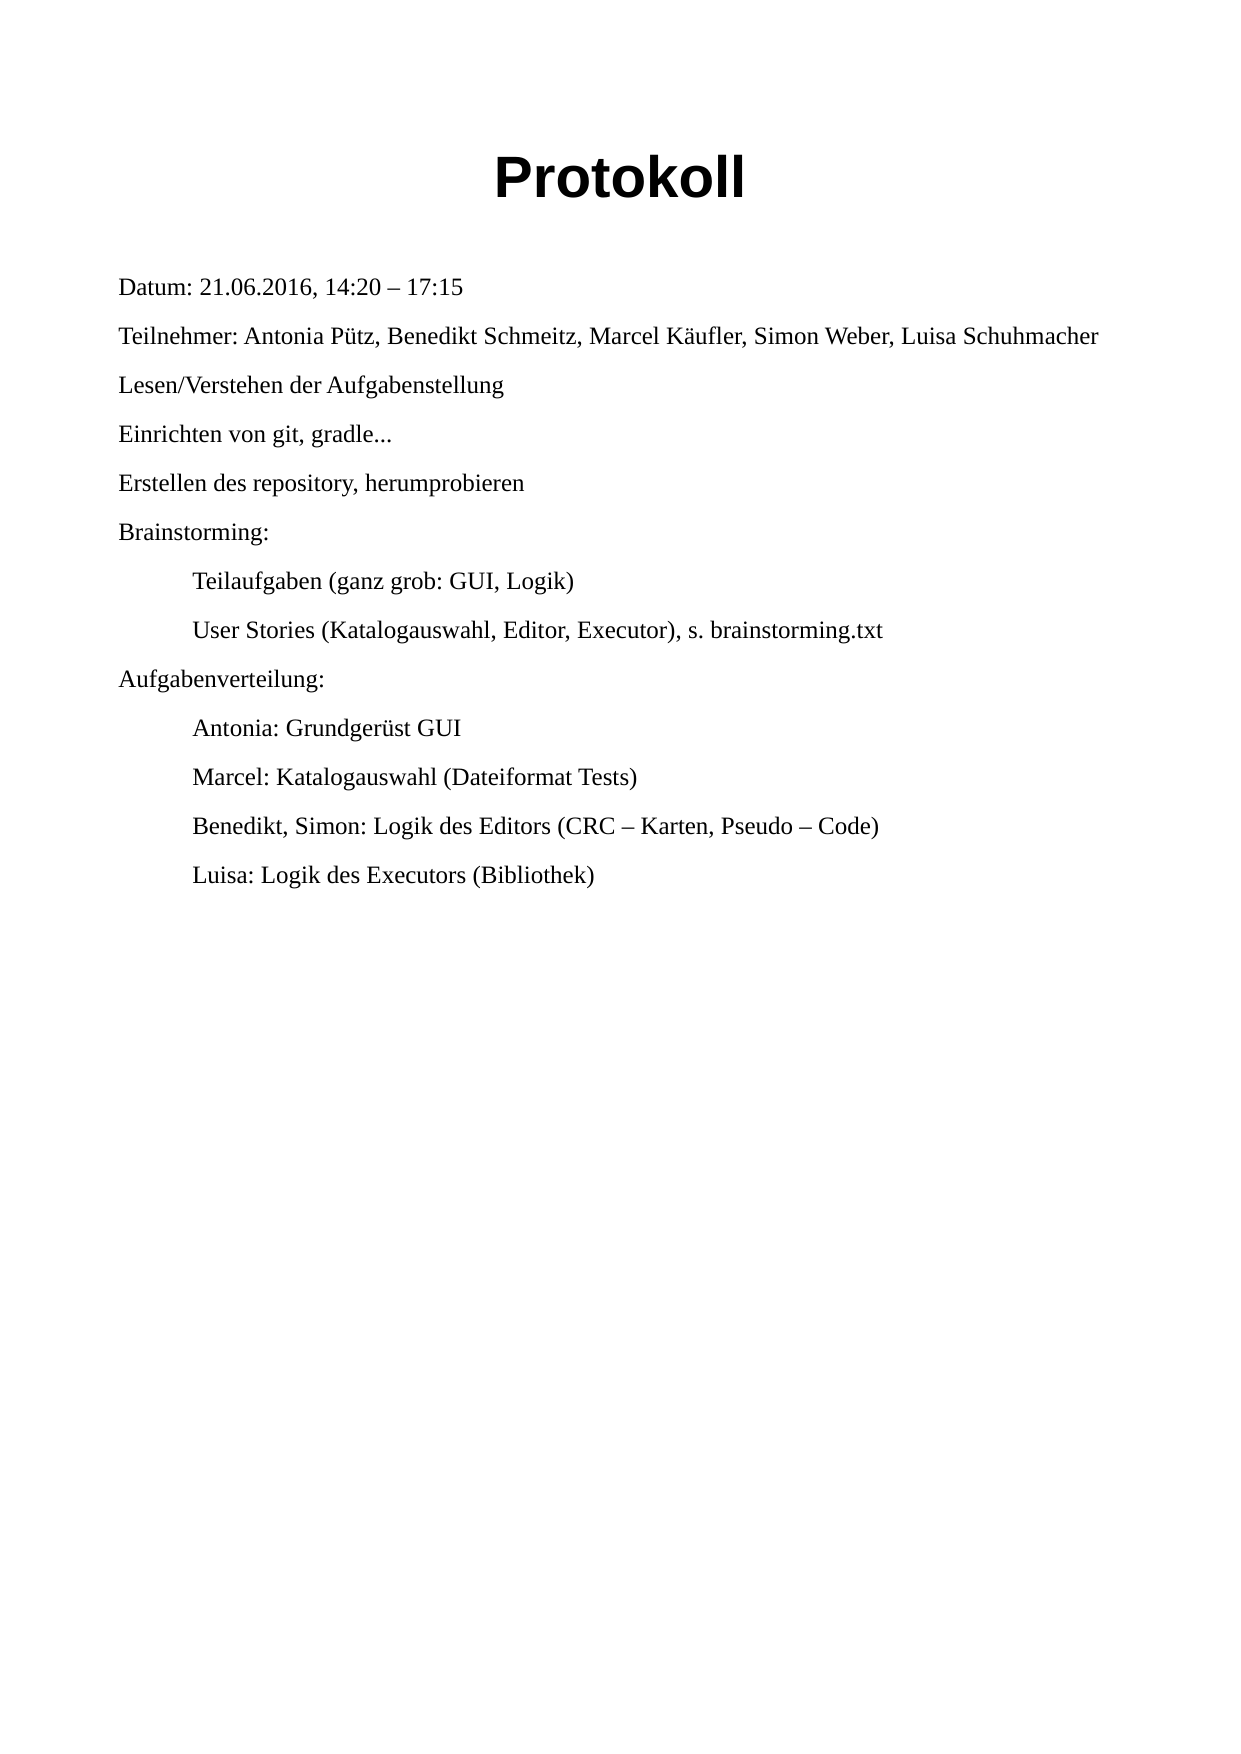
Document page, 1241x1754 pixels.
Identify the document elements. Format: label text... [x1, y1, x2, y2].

text Luisa: Logik des Executors (Bibliothek) [118, 861, 1122, 889]
title Protokoll [118, 143, 1122, 210]
text Marcel: Katalogauswahl (Dateiformat Tests) [118, 762, 1122, 791]
text Teilaufgaben (ganz grob: GUI, Logik) [118, 566, 1122, 595]
text Einrichten von git, gradle... [118, 419, 1122, 448]
text User Stories (Katalogauswahl, Editor, Executor), s. brainstorming.txt [118, 615, 1122, 644]
text Lesen/Verstehen der Aufgabenstellung [118, 370, 1122, 399]
text Datum: 21.06.2016, 14:20 – 17:15 [118, 272, 1122, 301]
text Brainstorming: [118, 517, 1122, 546]
text Aufgabenverteilung: [118, 664, 1122, 693]
text Benedikt, Simon: Logik des Editors (CRC – Karten, Pseudo – Code) [118, 811, 1122, 840]
text Antonia: Grundgerüst GUI [118, 713, 1122, 742]
text Erstellen des repository, herumprobieren [118, 468, 1122, 497]
text Teilnehmer: Antonia Pütz, Benedikt Schmeitz, Marcel Käufler, Simon Weber, Luisa Schuhmacher [118, 321, 1122, 349]
